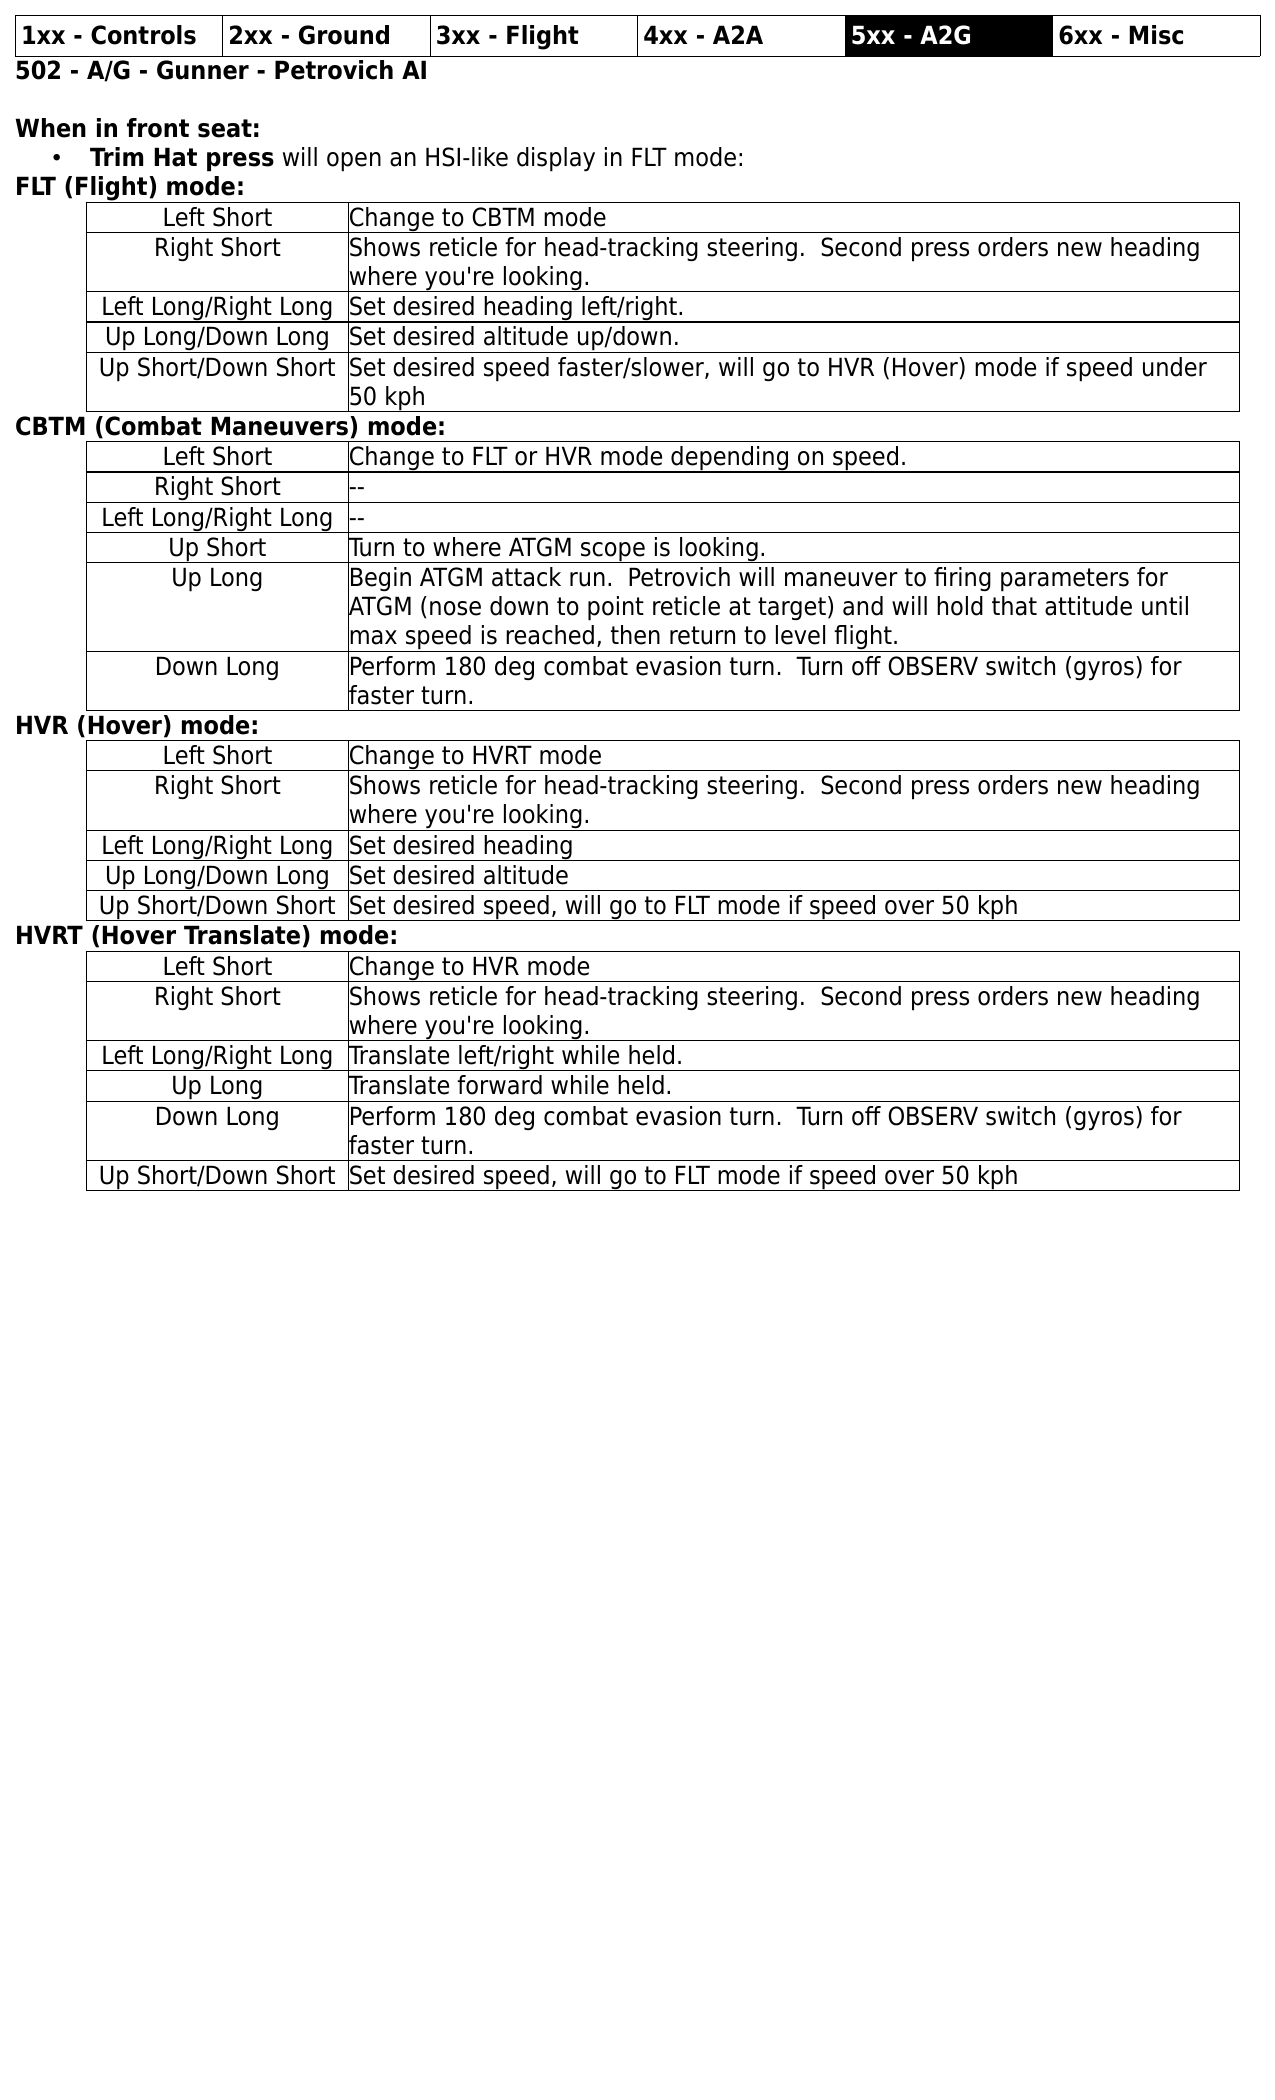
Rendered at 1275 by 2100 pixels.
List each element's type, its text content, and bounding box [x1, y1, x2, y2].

table_cell Perform 180 deg combat evasion turn. Turn off OBSERV switch (gyros) for faster turn. [349, 1102, 1239, 1160]
table_header 5xx - A2G [846, 16, 1052, 56]
text HVRT (Hover Translate) mode: [15, 921, 1260, 951]
table_header 6xx - Misc [1053, 16, 1260, 56]
table_cell Set desired speed, will go to FLT mode if speed over 50 kph [349, 1161, 1239, 1190]
table_cell -- [349, 503, 1239, 532]
table_cell Translate forward while held. [349, 1071, 1239, 1101]
text When in front seat: [15, 114, 1260, 143]
table_cell Right Short [87, 233, 348, 291]
table_cell Set desired heading [349, 831, 1239, 860]
table_cell Up Long/Down Long [87, 323, 348, 352]
table_cell Right Short [87, 473, 348, 502]
table_header 3xx - Flight [431, 16, 637, 56]
table_cell Turn to where ATGM scope is looking. [349, 533, 1239, 562]
table_header Change to HVR mode [349, 952, 1239, 981]
table_cell Shows reticle for head-tracking steering. Second press orders new heading where you're looking. [349, 771, 1239, 830]
table_cell Left Long/Right Long [87, 503, 348, 532]
table_cell Left Long/Right Long [87, 831, 348, 860]
table_cell Set desired speed, will go to FLT mode if speed over 50 kph [349, 891, 1239, 920]
table_header Change to HVRT mode [349, 741, 1239, 770]
table_cell Set desired speed faster/slower, will go to HVR (Hover) mode if speed under 50 kph [349, 353, 1239, 411]
table_cell Down Long [87, 652, 348, 710]
text HVR (Hover) mode: [15, 711, 1260, 740]
table_cell Up Short/Down Short [87, 353, 348, 411]
table_header 4xx - A2A [638, 16, 845, 56]
table_cell Right Short [87, 982, 348, 1040]
table_header Left Short [87, 741, 348, 770]
list Trim Hat press will open an HSI-like display in FLT mode: [52, 143, 1260, 172]
table_cell Up Short [87, 533, 348, 562]
table_header Left Short [87, 203, 348, 232]
table_cell Up Short/Down Short [87, 891, 348, 920]
table_header 1xx - Controls [16, 16, 222, 56]
table_cell Shows reticle for head-tracking steering. Second press orders new heading where you're looking. [349, 982, 1239, 1040]
table_header Left Short [87, 442, 348, 471]
table_header Left Short [87, 952, 348, 981]
text CBTM (Combat Maneuvers) mode: [15, 412, 1260, 441]
table_cell Left Long/Right Long [87, 1041, 348, 1070]
table_cell Right Short [87, 771, 348, 830]
table_cell Up Long [87, 563, 348, 651]
table_cell Perform 180 deg combat evasion turn. Turn off OBSERV switch (gyros) for faster turn. [349, 652, 1239, 710]
table_header 2xx - Ground [223, 16, 430, 56]
table_cell Left Long/Right Long [87, 292, 348, 321]
table_cell Set desired altitude up/down. [349, 323, 1239, 352]
table_cell Set desired heading left/right. [349, 292, 1239, 321]
text 502 - A/G - Gunner - Petrovich AI [15, 57, 1260, 85]
table_cell Begin ATGM attack run. Petrovich will maneuver to firing parameters for ATGM (nose down to point reticle at target) and will hold that attitude until max speed is reached, then return to level flight. [349, 563, 1239, 651]
table_header Change to CBTM mode [349, 203, 1239, 232]
table_cell Up Short/Down Short [87, 1161, 348, 1190]
table_cell Down Long [87, 1102, 348, 1160]
text FLT (Flight) mode: [15, 172, 1260, 202]
table_cell Up Long/Down Long [87, 861, 348, 890]
table_header Change to FLT or HVR mode depending on speed. [349, 442, 1239, 471]
table_cell -- [349, 473, 1239, 502]
table_cell Translate left/right while held. [349, 1041, 1239, 1070]
table_cell Set desired altitude [349, 861, 1239, 890]
table_cell Up Long [87, 1071, 348, 1101]
table_cell Shows reticle for head-tracking steering. Second press orders new heading where you're looking. [349, 233, 1239, 291]
